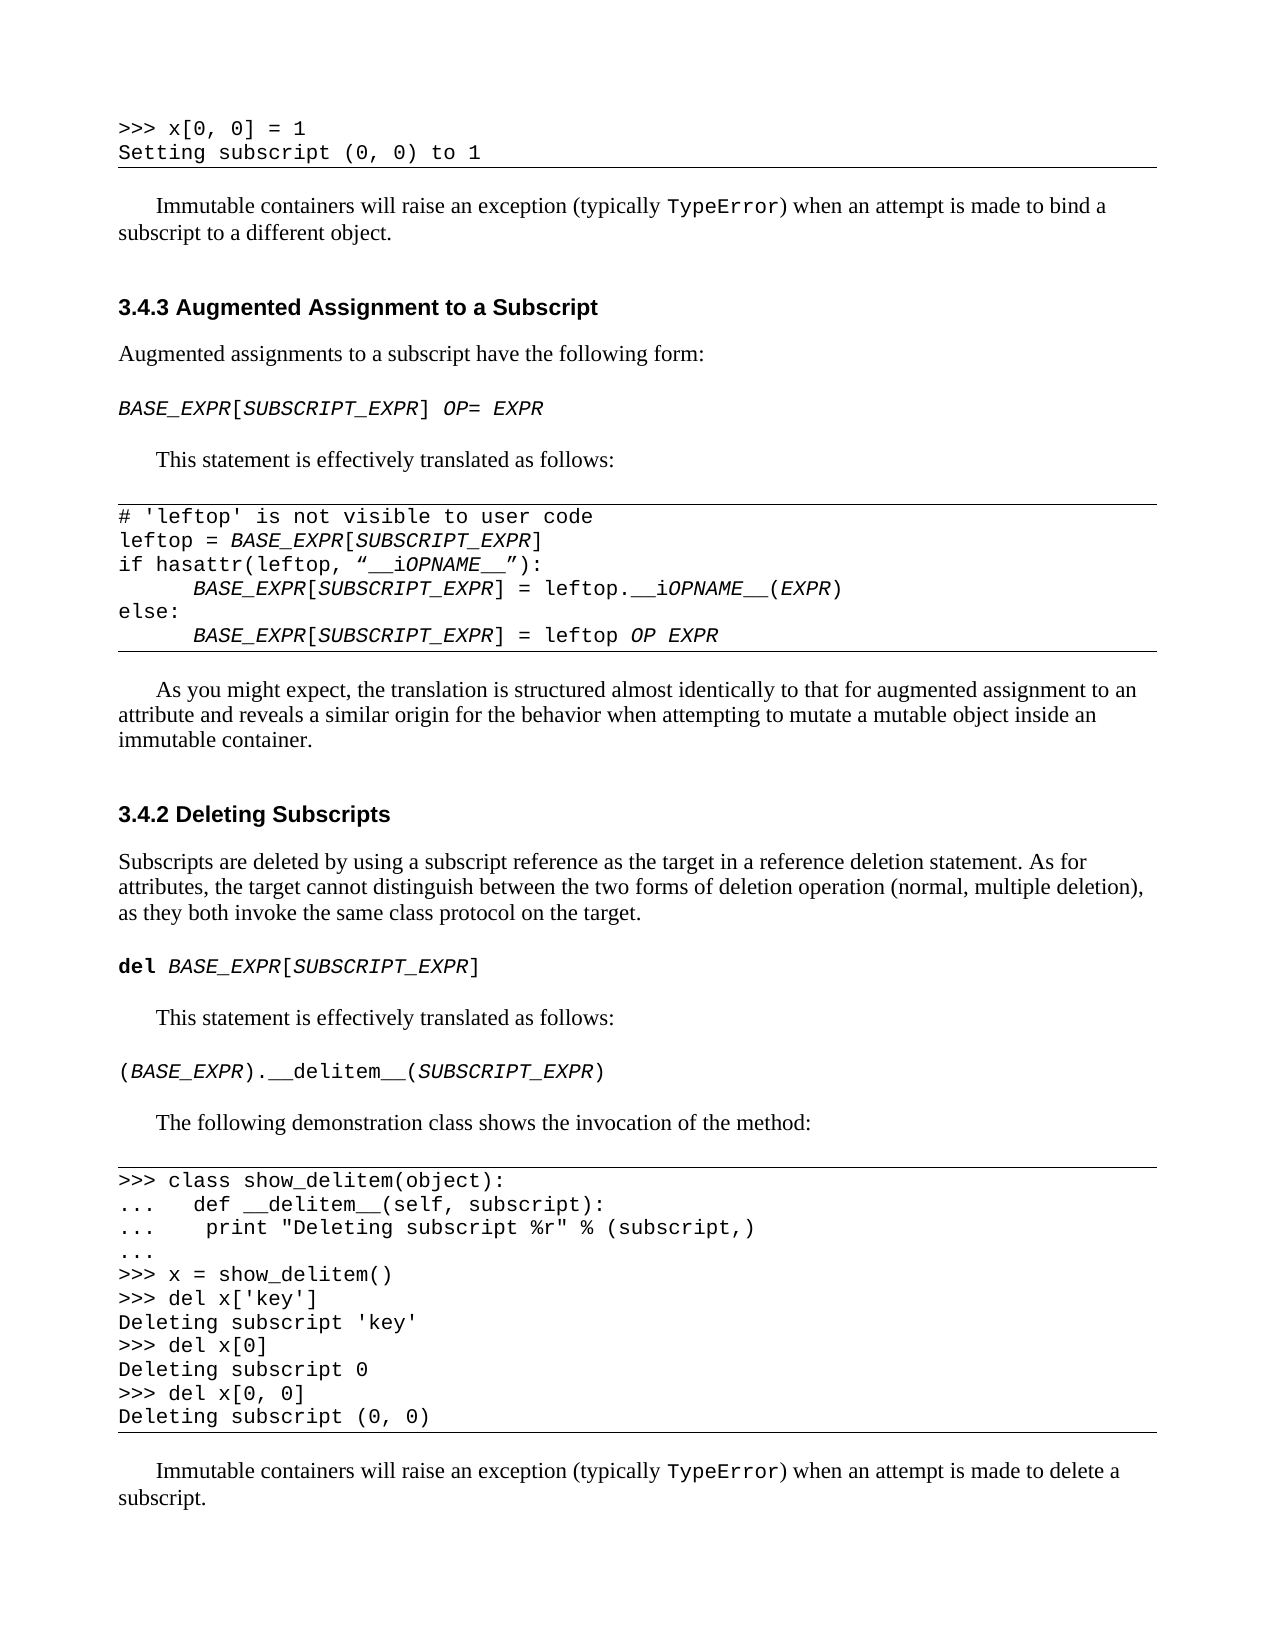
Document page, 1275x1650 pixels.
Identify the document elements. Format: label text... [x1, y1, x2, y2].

text ... def __delitem__(self, subscript): [118, 1193, 1157, 1217]
text leftop = BASE_EXPR[SUBSCRIPT_EXPR] [118, 530, 1157, 554]
text Deleting subscript 0 [118, 1359, 1157, 1383]
subtitle 3.4.3 Augmented Assignment to a Subscript [118, 289, 1157, 321]
text >>> del x[0, 0] [118, 1383, 1157, 1406]
text >>> x = show_delitem() [118, 1264, 1157, 1288]
text This statement is effectively translated as follows: [118, 1005, 1157, 1030]
text # 'leftop' is not visible to user code [118, 505, 1157, 530]
text Augmented assignments to a subscript have the following form: [118, 341, 1157, 367]
text The following demonstration class shows the invocation of the method: [118, 1110, 1157, 1136]
text ... print "Deleting subscript %r" % (subscript,) [118, 1217, 1157, 1241]
subtitle 3.4.2 Deleting Subscripts [118, 797, 1157, 828]
text del BASE_EXPR[SUBSCRIPT_EXPR] [118, 956, 1157, 980]
text Subscripts are deleted by using a subscript reference as the target in a reference deletion statement. As for attributes, the target cannot distinguish between the two forms of deletion operation (normal, multiple deletion), as they both invoke the same class protocol on the target. [118, 849, 1157, 925]
text Deleting subscript 'key' [118, 1312, 1157, 1335]
text >>> del x['key'] [118, 1288, 1157, 1312]
text Deleting subscript (0, 0) [118, 1406, 1157, 1432]
text Setting subscript (0, 0) to 1 [118, 142, 1157, 167]
text >>> x[0, 0] = 1 [118, 118, 1157, 142]
text (BASE_EXPR).__delitem__(SUBSCRIPT_EXPR) [118, 1061, 1157, 1085]
text >>> class show_delitem(object): [118, 1168, 1157, 1193]
text else: [118, 601, 1157, 625]
text ... [118, 1241, 1157, 1264]
text >>> del x[0] [118, 1335, 1157, 1359]
text BASE_EXPR[SUBSCRIPT_EXPR] = leftop.__iOPNAME__(EXPR) [118, 577, 1157, 601]
text BASE_EXPR[SUBSCRIPT_EXPR] = leftop OP EXPR [118, 625, 1157, 651]
text if hasattr(leftop, “__iOPNAME__”): [118, 554, 1157, 577]
text Immutable containers will raise an exception (typically TypeError) when an attempt is made to delete a subscript. [118, 1458, 1157, 1510]
text BASE_EXPR[SUBSCRIPT_EXPR] OP= EXPR [118, 398, 1157, 422]
text As you might expect, the translation is structured almost identically to that for augmented assignment to an attribute and reveals a similar origin for the behavior when attempting to mutate a mutable object inside an immutable container. [118, 677, 1157, 753]
text This statement is effectively translated as follows: [118, 447, 1157, 472]
text Immutable containers will raise an exception (typically TypeError) when an attempt is made to bind a subscript to a different object. [118, 193, 1157, 246]
